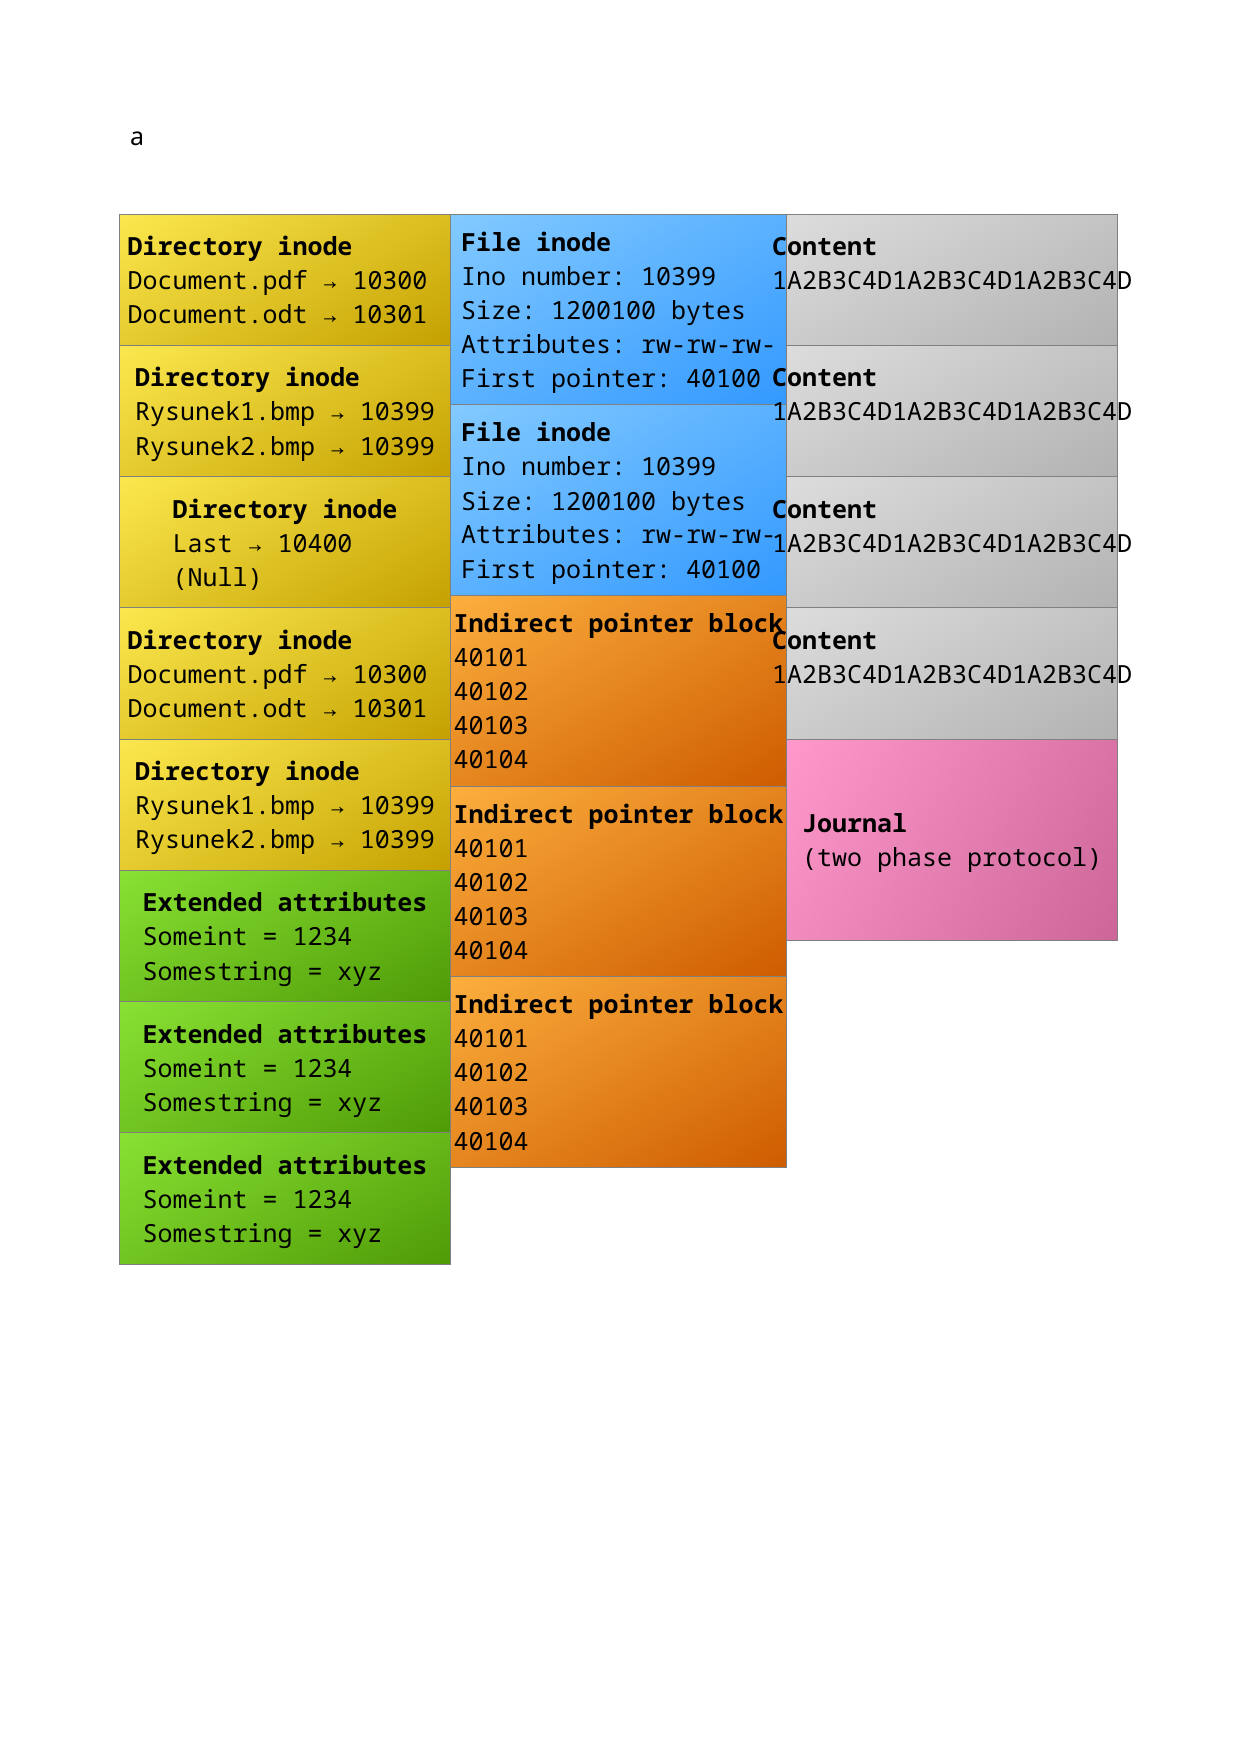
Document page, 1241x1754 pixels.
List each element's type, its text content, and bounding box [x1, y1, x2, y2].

text a [118, 118, 1122, 152]
